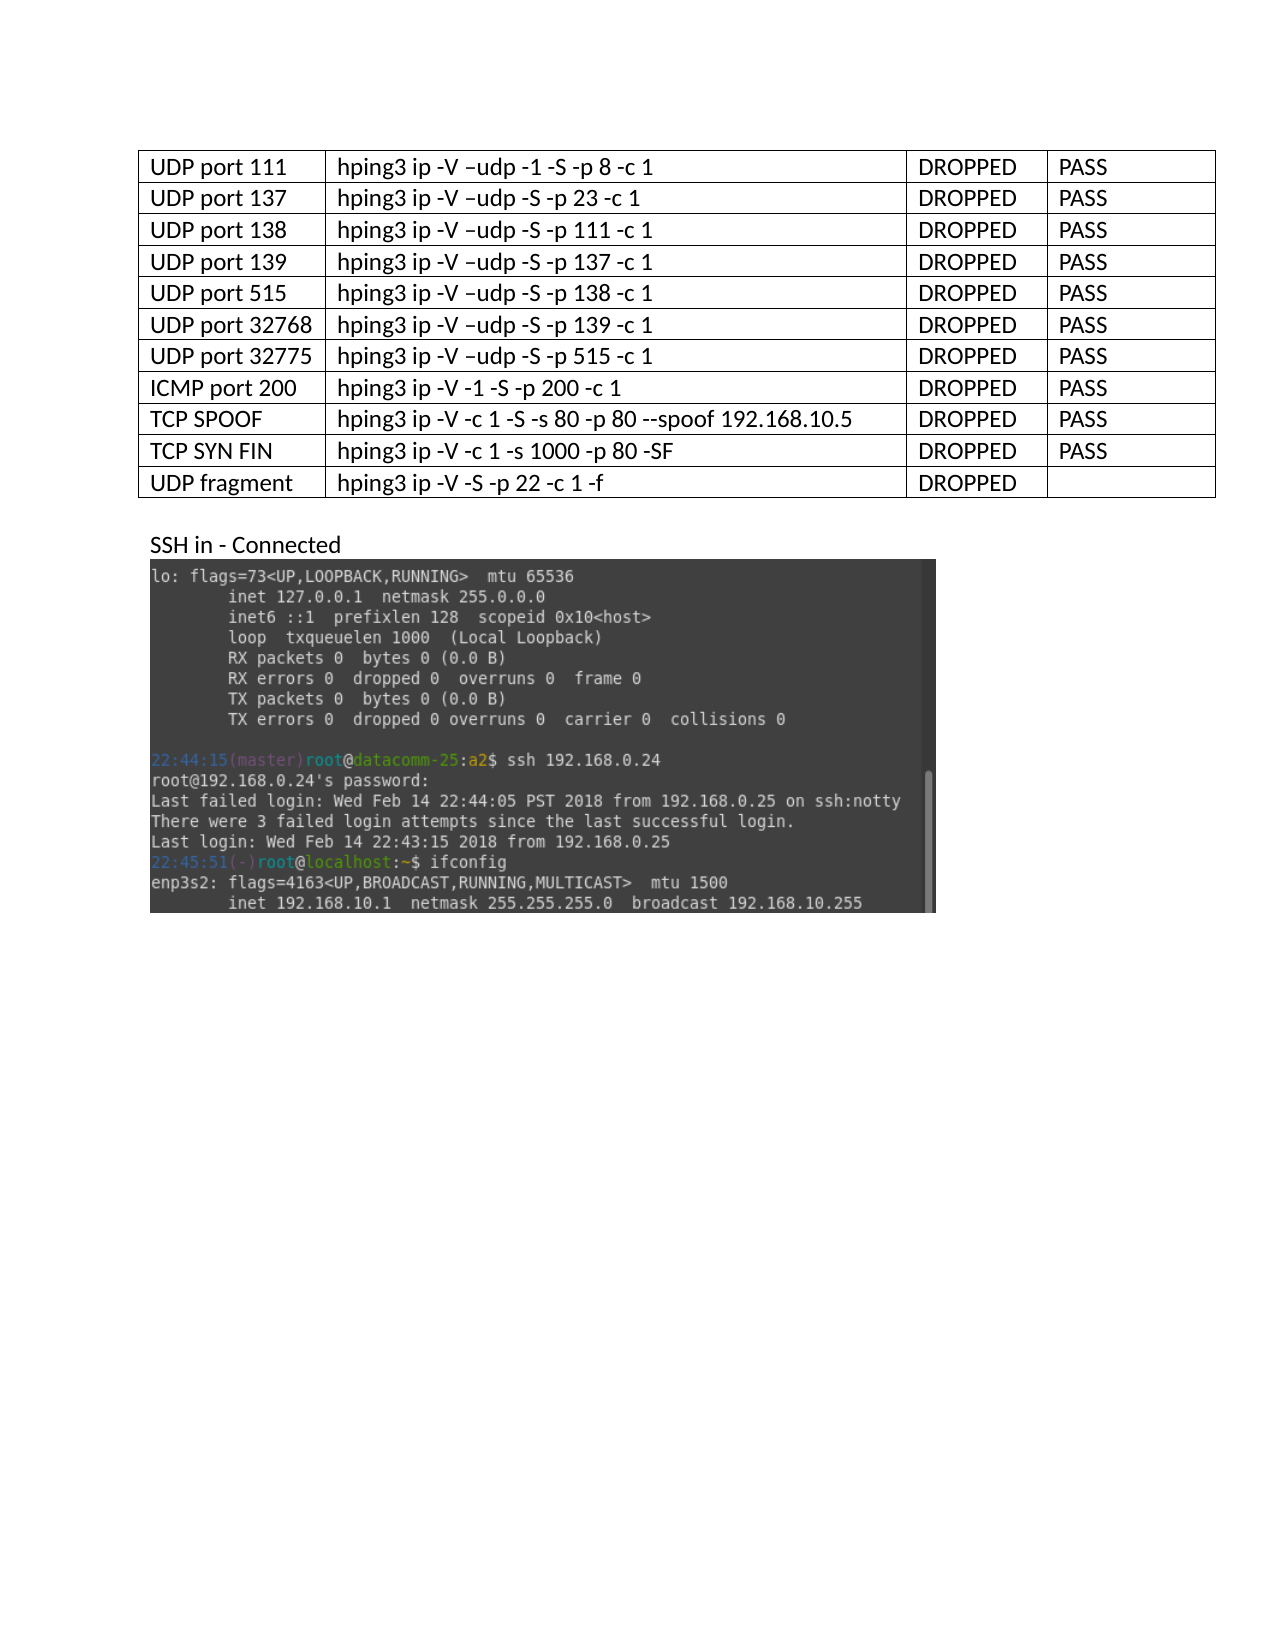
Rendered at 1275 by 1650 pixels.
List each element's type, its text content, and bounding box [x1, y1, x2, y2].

table_cell PASS [1048, 309, 1215, 339]
table_cell hping3 ip -V -c 1 -S -s 80 -p 80 --spoof 192.168.10.5 [326, 404, 906, 434]
table_cell hping3 ip -V –udp -S -p 138 -c 1 [326, 277, 906, 308]
table_cell DROPPED [907, 372, 1047, 402]
table_cell DROPPED [907, 309, 1047, 339]
table_cell DROPPED [907, 435, 1047, 466]
table_cell hping3 ip -V -1 -S -p 200 -c 1 [326, 372, 906, 402]
table_cell hping3 ip -V –udp -S -p 515 -c 1 [326, 340, 906, 371]
table_cell hping3 ip -V -S -p 22 -c 1 -f [326, 467, 906, 497]
table_cell ICMP port 200 [139, 372, 325, 402]
table_cell PASS [1048, 372, 1215, 402]
table_cell PASS [1048, 214, 1215, 245]
table_cell UDP port 32775 [139, 340, 325, 371]
table_cell PASS [1048, 151, 1215, 182]
table_cell PASS [1048, 277, 1215, 308]
table_cell DROPPED [907, 151, 1047, 182]
table_cell [1048, 467, 1215, 497]
table_cell DROPPED [907, 246, 1047, 276]
table_cell UDP fragment [139, 467, 325, 497]
table_cell PASS [1048, 246, 1215, 276]
table_cell UDP port 32768 [139, 309, 325, 339]
table_cell hping3 ip -V -c 1 -s 1000 -p 80 -SF [326, 435, 906, 466]
text SSH in - Connected [150, 529, 1125, 912]
table_cell DROPPED [907, 404, 1047, 434]
picture [150, 559, 936, 913]
table_cell hping3 ip -V –udp -S -p 23 -c 1 [326, 183, 906, 213]
table_cell TCP SPOOF [139, 404, 325, 434]
table_cell UDP port 111 [139, 151, 325, 182]
table_cell TCP SYN FIN [139, 435, 325, 466]
table_cell DROPPED [907, 183, 1047, 213]
table_cell UDP port 139 [139, 246, 325, 276]
table_cell DROPPED [907, 214, 1047, 245]
table_cell hping3 ip -V –udp -S -p 137 -c 1 [326, 246, 906, 276]
table_cell UDP port 515 [139, 277, 325, 308]
table_cell DROPPED [907, 467, 1047, 497]
table_cell PASS [1048, 435, 1215, 466]
table_cell DROPPED [907, 277, 1047, 308]
table_cell PASS [1048, 183, 1215, 213]
table_cell PASS [1048, 340, 1215, 371]
table_cell hping3 ip -V –udp -S -p 139 -c 1 [326, 309, 906, 339]
table_cell UDP port 138 [139, 214, 325, 245]
table_cell DROPPED [907, 340, 1047, 371]
table_cell hping3 ip -V –udp -S -p 111 -c 1 [326, 214, 906, 245]
table_cell PASS [1048, 404, 1215, 434]
table_cell UDP port 137 [139, 183, 325, 213]
table_cell hping3 ip -V –udp -1 -S -p 8 -c 1 [326, 151, 906, 182]
